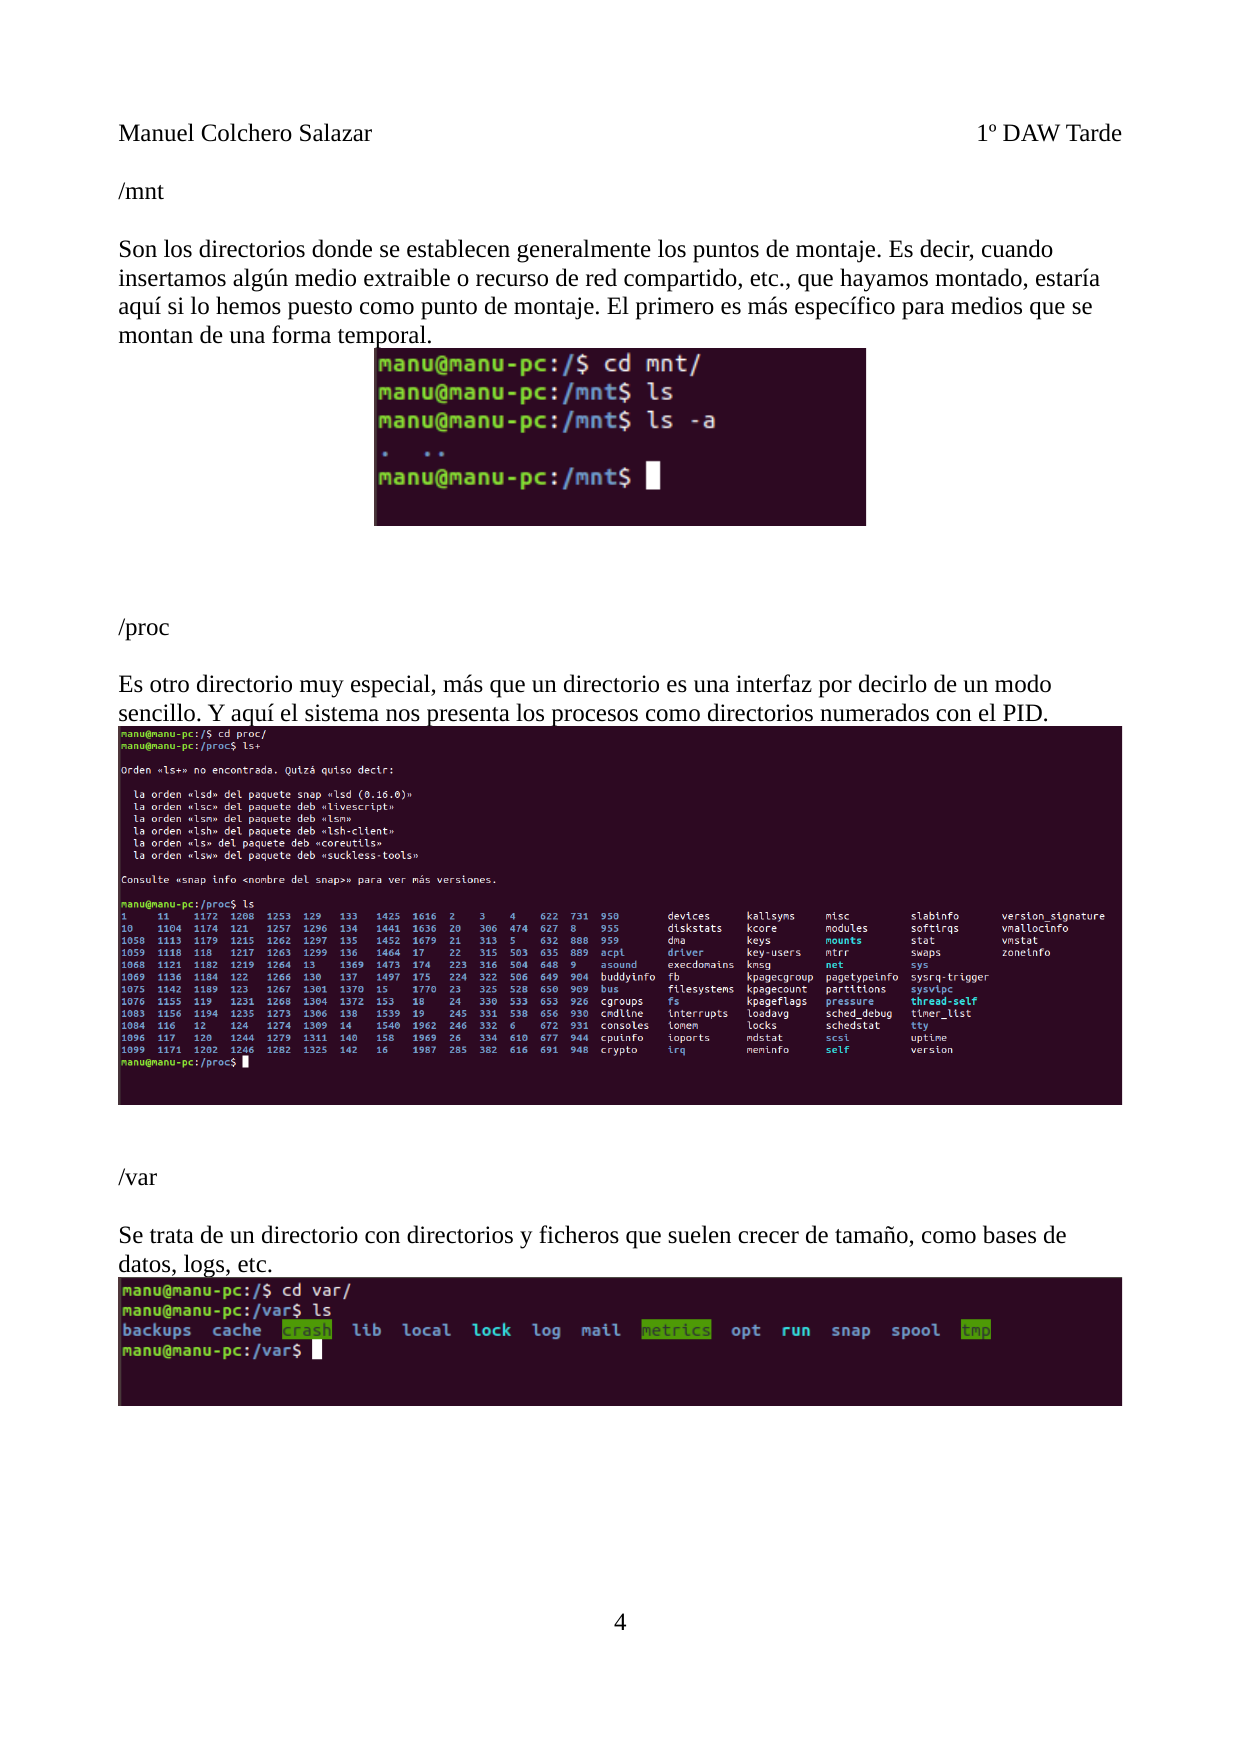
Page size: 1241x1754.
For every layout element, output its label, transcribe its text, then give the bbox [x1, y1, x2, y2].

text /var [118, 1162, 1122, 1191]
text /proc [118, 612, 1122, 640]
picture [118, 726, 1123, 1105]
text /mnt [118, 176, 1122, 205]
text Se trata de un directorio con directorios y ficheros que suelen crecer de tamaño, como bases de datos, logs, etc. [118, 1220, 1122, 1277]
picture [374, 348, 867, 526]
text Es otro directorio muy especial, más que un directorio es una interfaz por decirlo de un modo sencillo. Y aquí el sistema nos presenta los procesos como directorios numerados con el PID. [118, 669, 1122, 726]
picture [118, 1277, 1123, 1406]
text Son los directorios donde se establecen generalmente los puntos de montaje. Es decir, cuando insertamos algún medio extraible o recurso de red compartido, etc., que hayamos montado, estaría aquí si lo hemos puesto como punto de montaje. El primero es más específico para medios que se montan de una forma temporal. [118, 234, 1122, 349]
